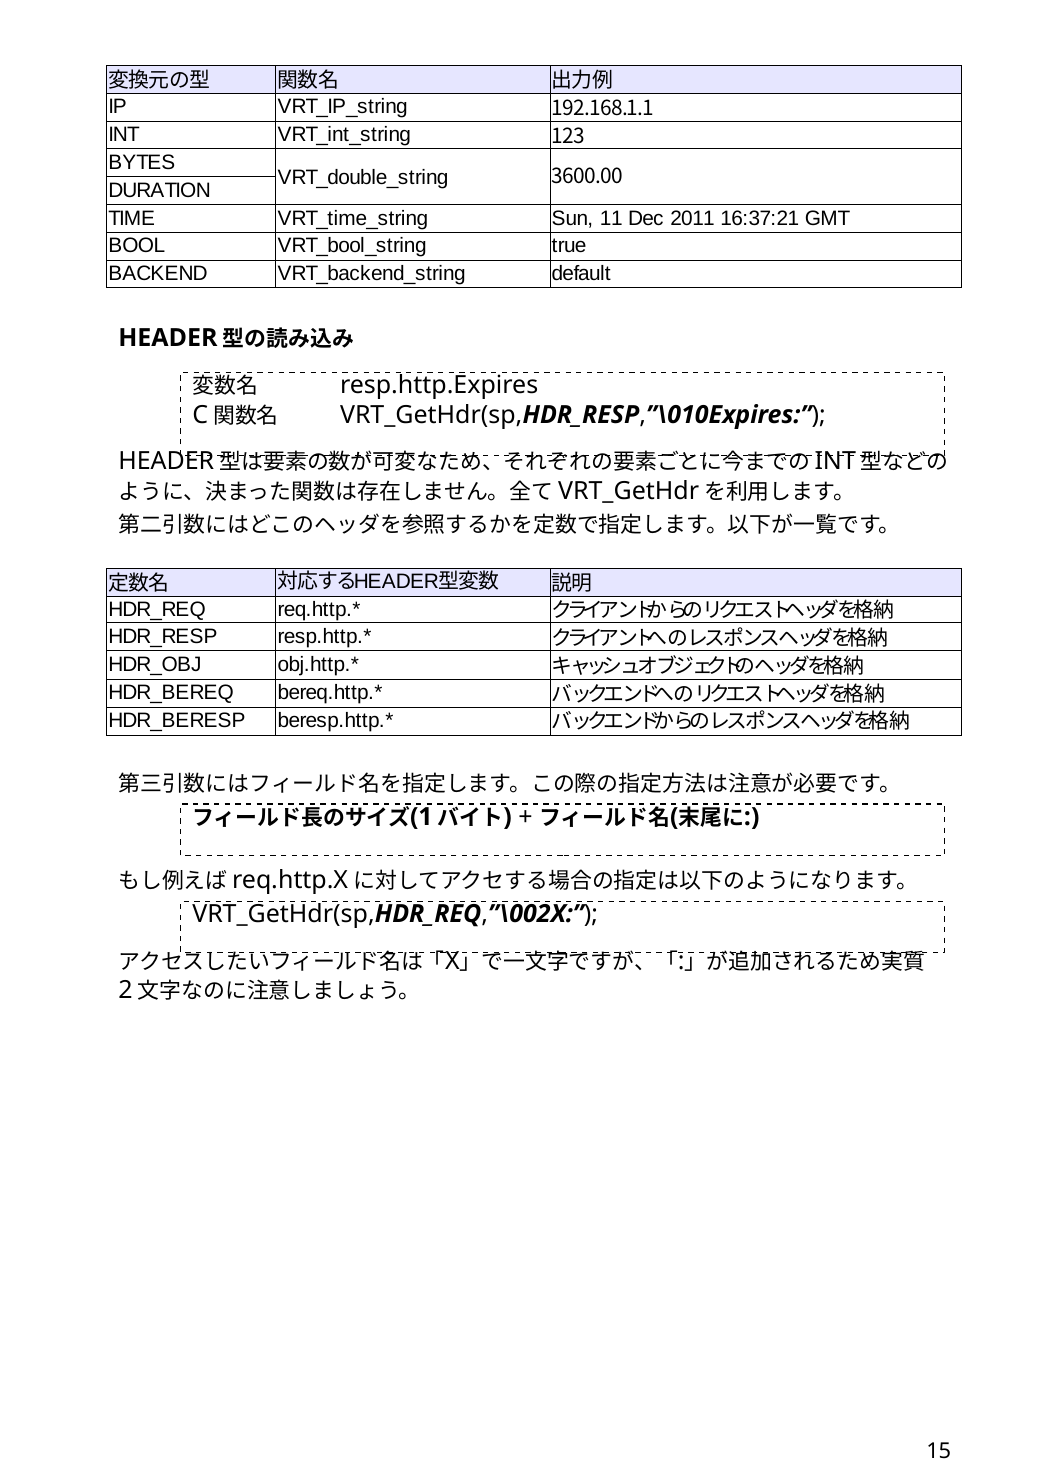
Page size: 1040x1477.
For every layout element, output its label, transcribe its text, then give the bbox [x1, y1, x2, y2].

text HEADER型の読み込み [118, 320, 951, 354]
text もし例えばreq.http.Xに対してアクセする場合の指定は以下のようになります。 [118, 832, 951, 896]
text HEADER型は要素の数が可変なため、それぞれの要素ごとに今までのINT型などのように、決まった関数は存在しません。全てVRT_GetHdrを利用します。 [118, 443, 951, 507]
text フィールド長のサイズ(1バイト) + フィールド名(末尾に:) [192, 798, 951, 832]
text 第二引数にはどこのヘッダを参照するかを定数で指定します。以下が一覧です。 [118, 507, 951, 568]
text 第三引数にはフィールド名を指定します。この際の指定方法は注意が必要です。 [118, 766, 951, 798]
text 変数名 resp.http.Expires C関数名 VRT_GetHdr(sp,HDR_RESP,”\010Expires:”); [192, 367, 951, 430]
text VRT_GetHdr(sp,HDR_REQ,”\002X:”); [192, 896, 951, 930]
text アクセスしたいフィールド名は「X」で一文字ですが、「:」が追加されるため実質 2文字なのに注意しましょう。 [118, 942, 951, 1006]
